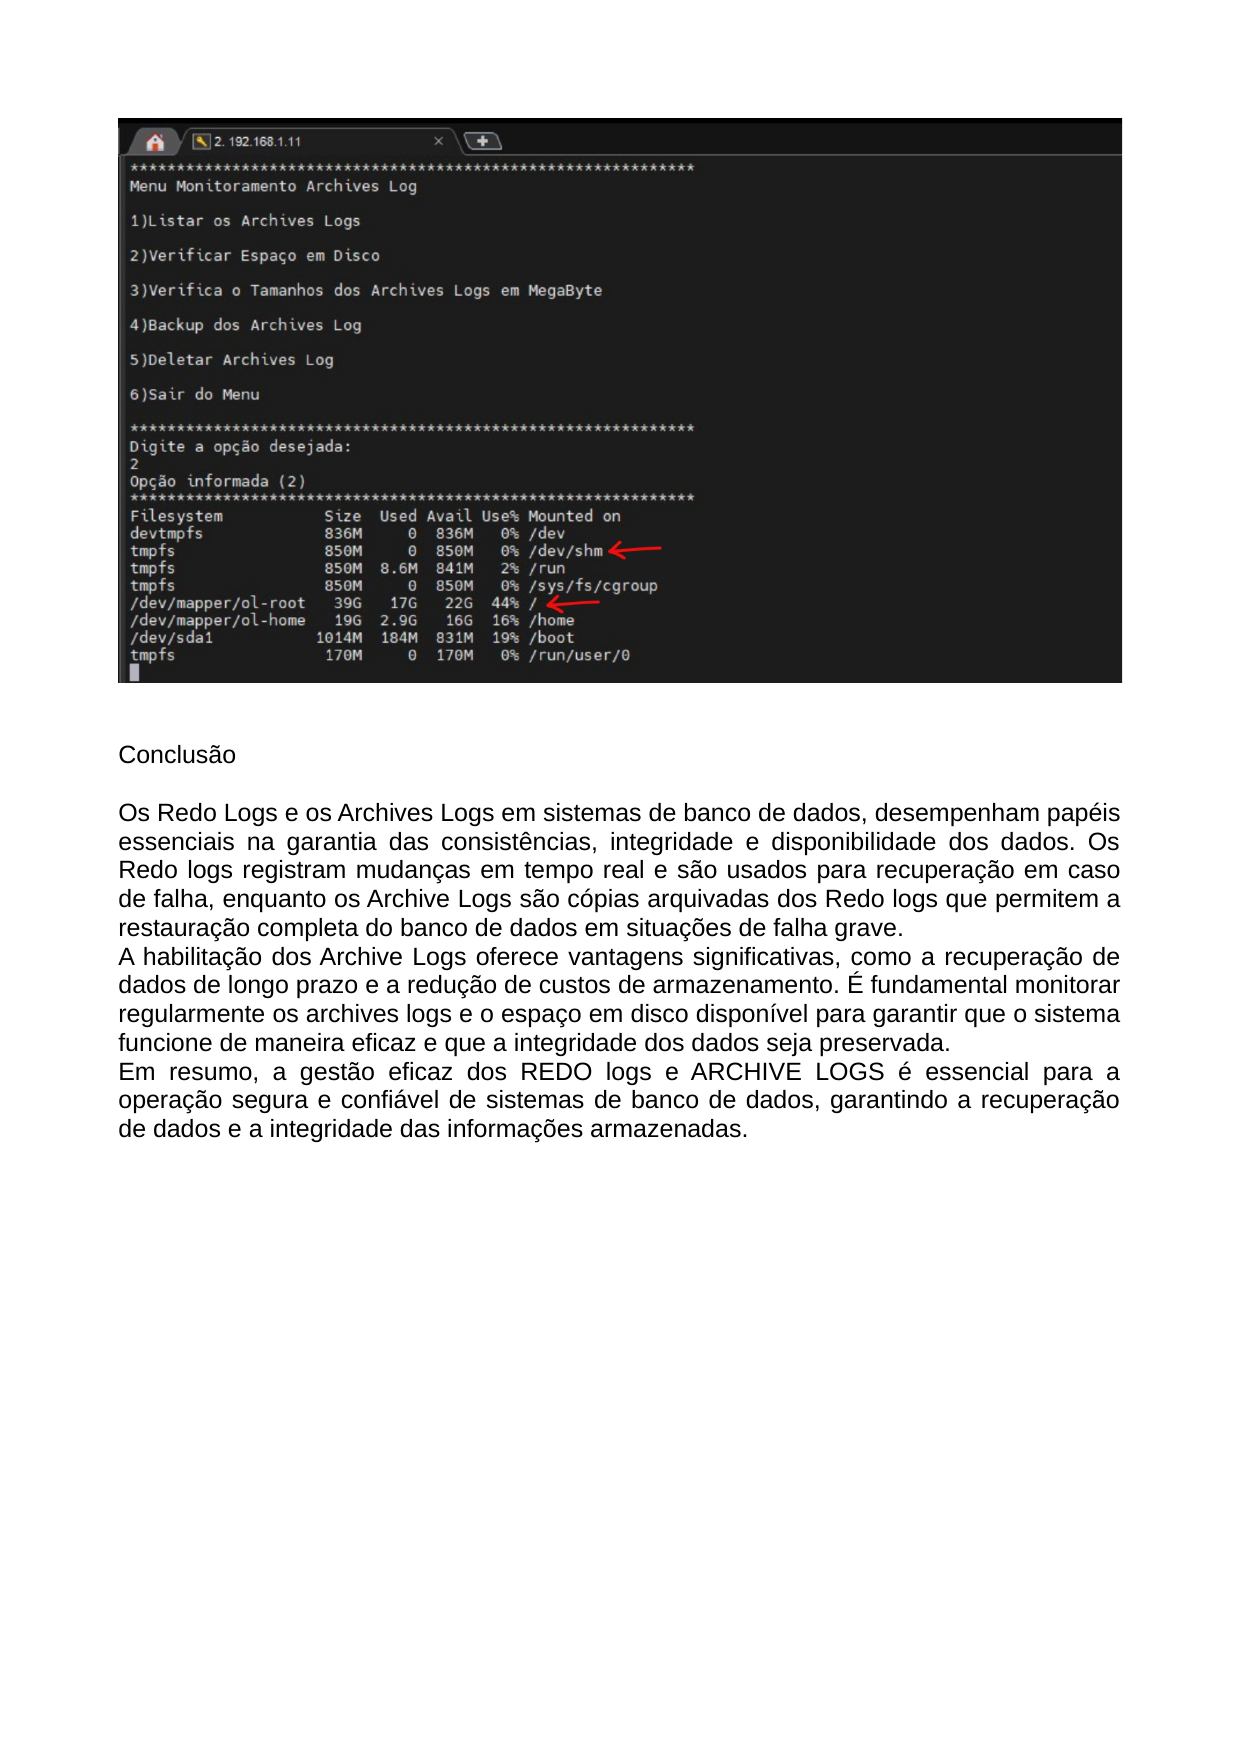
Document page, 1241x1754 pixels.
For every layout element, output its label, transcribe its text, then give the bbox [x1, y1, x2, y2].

picture [118, 118, 1123, 683]
text Em resumo, a gestão eficaz dos REDO logs e ARCHIVE LOGS é essencial para a operação segura e confiável de sistemas de banco de dados, garantindo a recuperação de dados e a integridade das informações armazenadas. [118, 1057, 1122, 1143]
text Conclusão [118, 740, 1122, 769]
text A habilitação dos Archive Logs oferece vantagens significativas, como a recuperação de dados de longo prazo e a redução de custos de armazenamento. É fundamental monitorar regularmente os archives logs e o espaço em disco disponível para garantir que o sistema funcione de maneira eficaz e que a integridade dos dados seja preservada. [118, 942, 1122, 1057]
text Os Redo Logs e os Archives Logs em sistemas de banco de dados, desempenham papéis essenciais na garantia das consistências, integridade e disponibilidade dos dados. Os Redo logs registram mudanças em tempo real e são usados para recuperação em caso de falha, enquanto os Archive Logs são cópias arquivadas dos Redo logs que permitem a restauração completa do banco de dados em situações de falha grave. [118, 798, 1122, 942]
